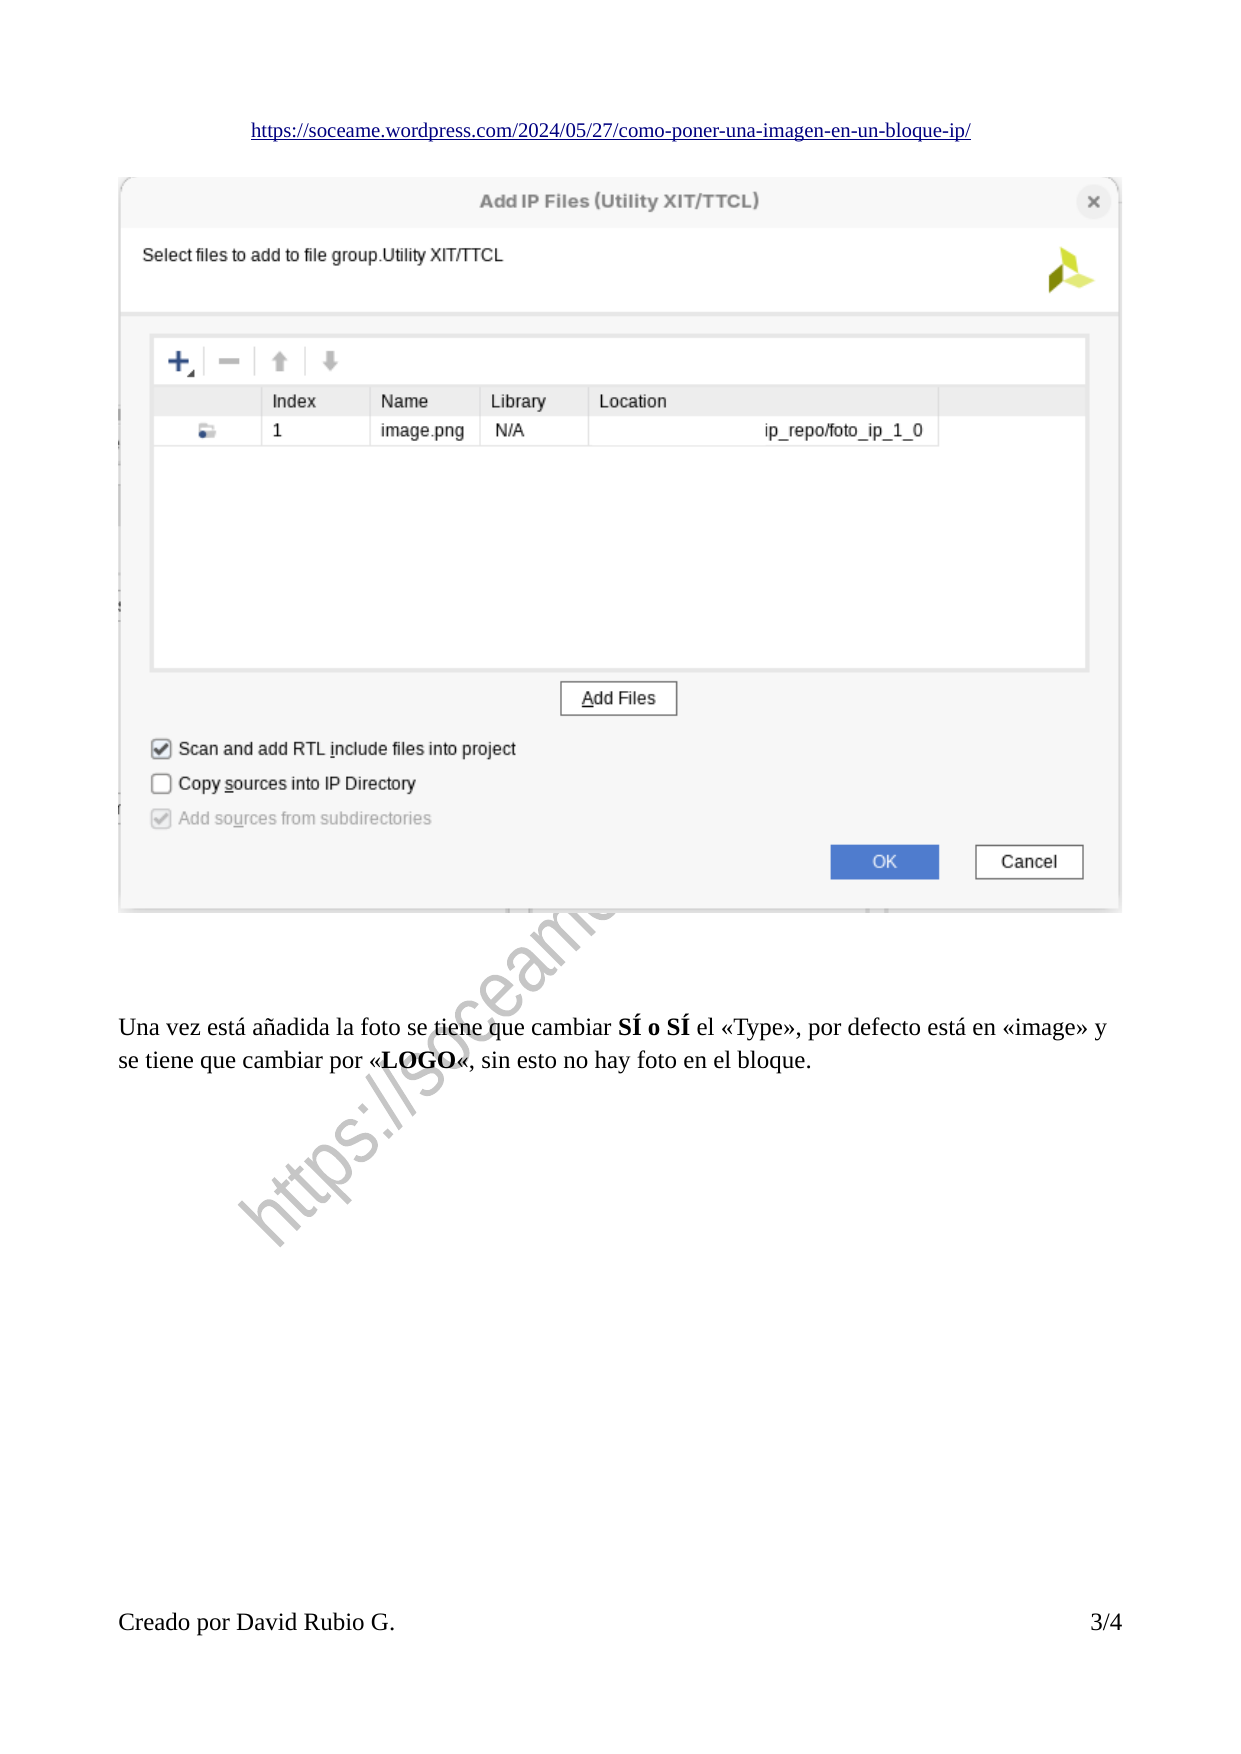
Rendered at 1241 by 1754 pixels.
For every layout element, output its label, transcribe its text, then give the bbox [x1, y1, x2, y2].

picture [118, 177, 1123, 913]
text Una vez está añadida la foto se tiene que cambiar SÍ o SÍ el «Type», por defecto está en «image» y se tiene que cambiar por «LOGO«, sin esto no hay foto en el bloque. [118, 1012, 1122, 1073]
